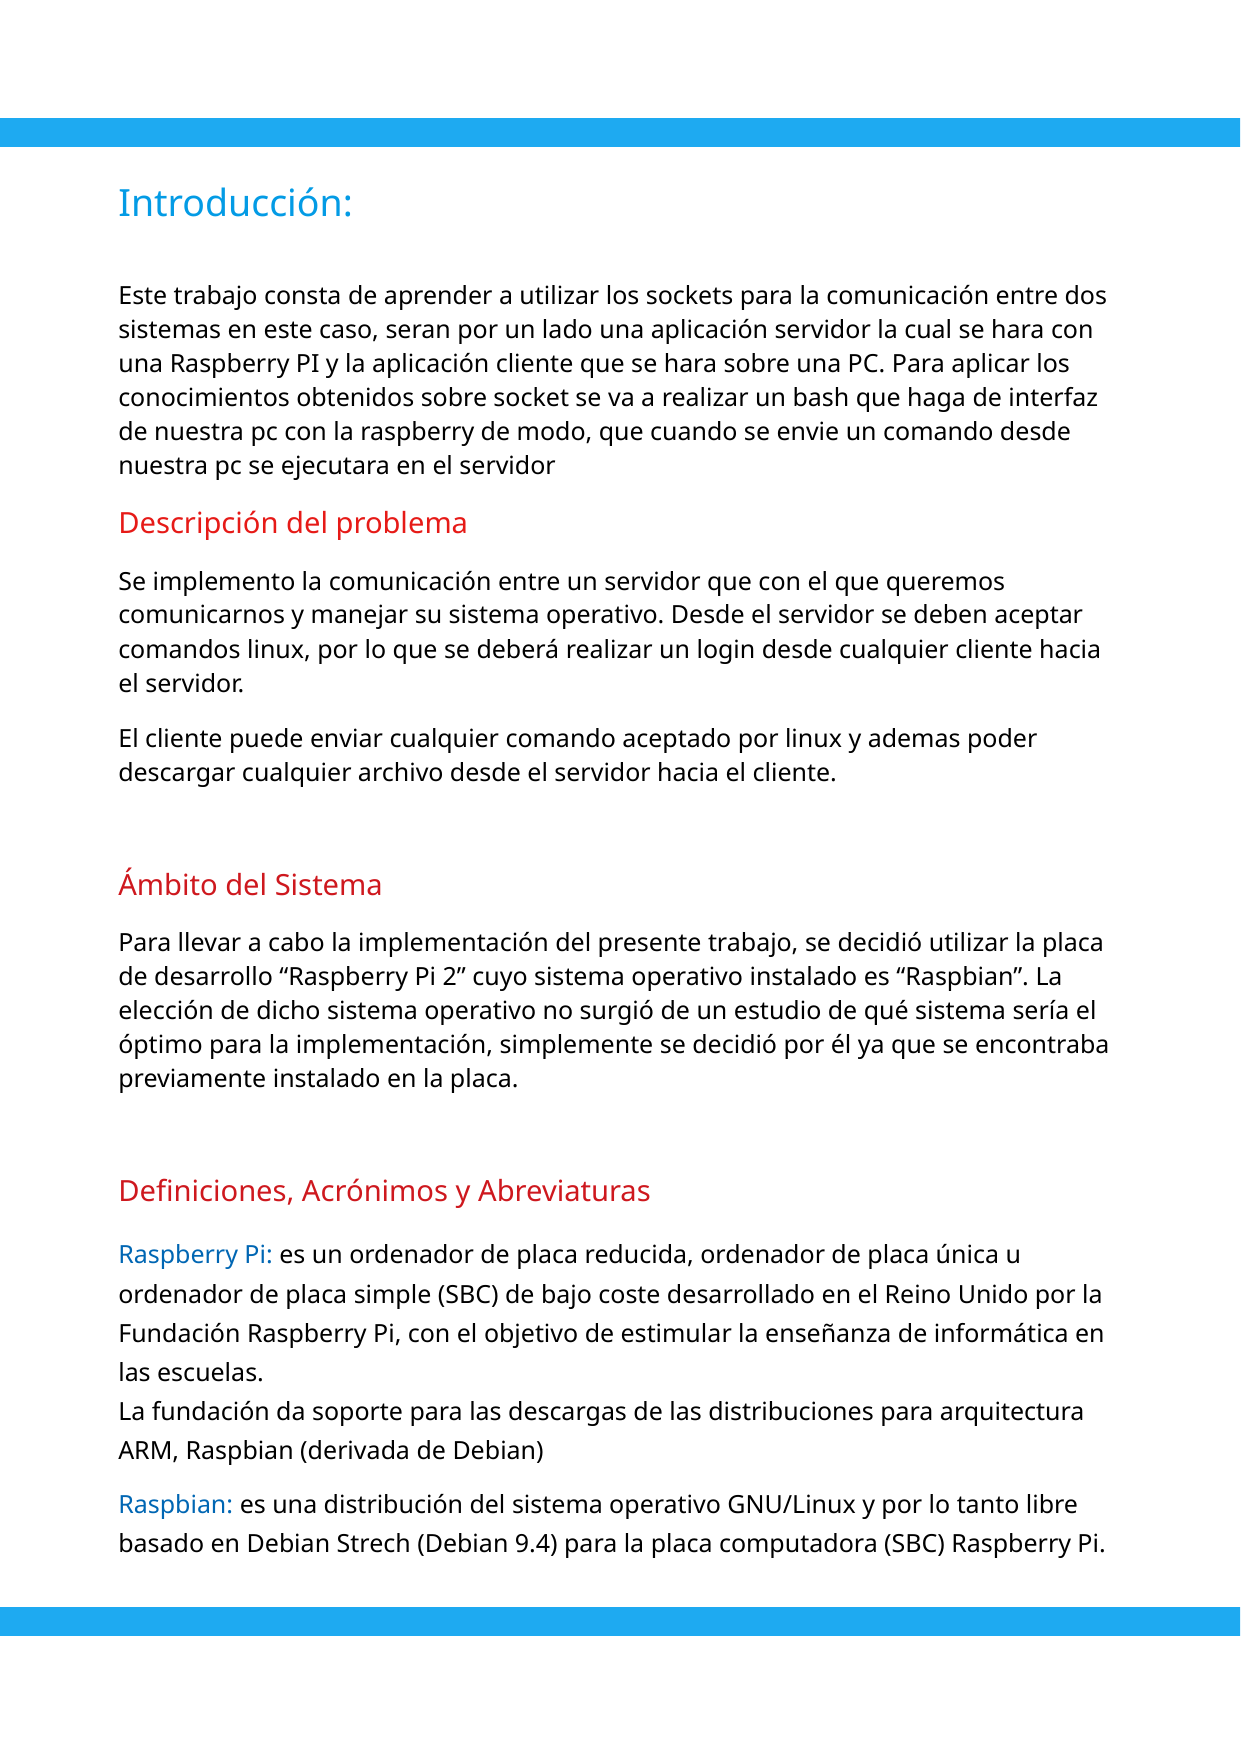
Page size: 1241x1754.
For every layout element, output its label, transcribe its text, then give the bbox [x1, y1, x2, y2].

text Se implemento la comunicación entre un servidor que con el que queremos comunicarnos y manejar su sistema operativo. Desde el servidor se deben aceptar comandos linux, por lo que se deberá realizar un login desde cualquier cliente hacia el servidor. [118, 563, 1122, 699]
text Definiciones, Acrónimos y Abreviaturas [118, 1171, 1122, 1210]
subtitle Descripción del problema [118, 503, 1122, 542]
text Raspbian: es una distribución del sistema operativo GNU/Linux y por lo tanto libre basado en Debian Strech (Debian 9.4) para la placa computadora (SBC) Raspberry Pi. [118, 1487, 1122, 1560]
text La fundación da soporte para las descargas de las distribuciones para arquitectura ARM, Raspbian (derivada de Debian) [118, 1394, 1122, 1467]
text Este trabajo consta de aprender a utilizar los sockets para la comunicación entre dos sistemas en este caso, seran por un lado una aplicación servidor la cual se hara con una Raspberry PI y la aplicación cliente que se hara sobre una PC. Para aplicar los conocimientos obtenidos sobre socket se va a realizar un bash que haga de interfaz de nuestra pc con la raspberry de modo, que cuando se envie un comando desde nuestra pc se ejecutara en el servidor [118, 277, 1122, 482]
text Para llevar a cabo la implementación del presente trabajo, se decidió utilizar la placa de desarrollo “Raspberry Pi 2” cuyo sistema operativo instalado es “Raspbian”. La elección de dicho sistema operativo no surgió de un estudio de qué sistema sería el óptimo para la implementación, simplemente se decidió por él ya que se encontraba previamente instalado en la placa. [118, 924, 1122, 1095]
subtitle Introducción: [118, 176, 1122, 227]
text Raspberry Pi: es un ordenador de placa reducida, ordenador de placa única u ordenador de placa simple (SBC) de bajo coste desarrollado en el Reino Unido por la Fundación Raspberry Pi, con el objetivo de estimular la enseñanza de informática en las escuelas. [118, 1237, 1122, 1389]
picture [0, 1607, 1241, 1636]
text Ámbito del Sistema [118, 864, 1122, 904]
picture [0, 118, 1241, 147]
text El cliente puede enviar cualquier comando aceptado por linux y ademas poder descargar cualquier archivo desde el servidor hacia el cliente. [118, 720, 1122, 788]
